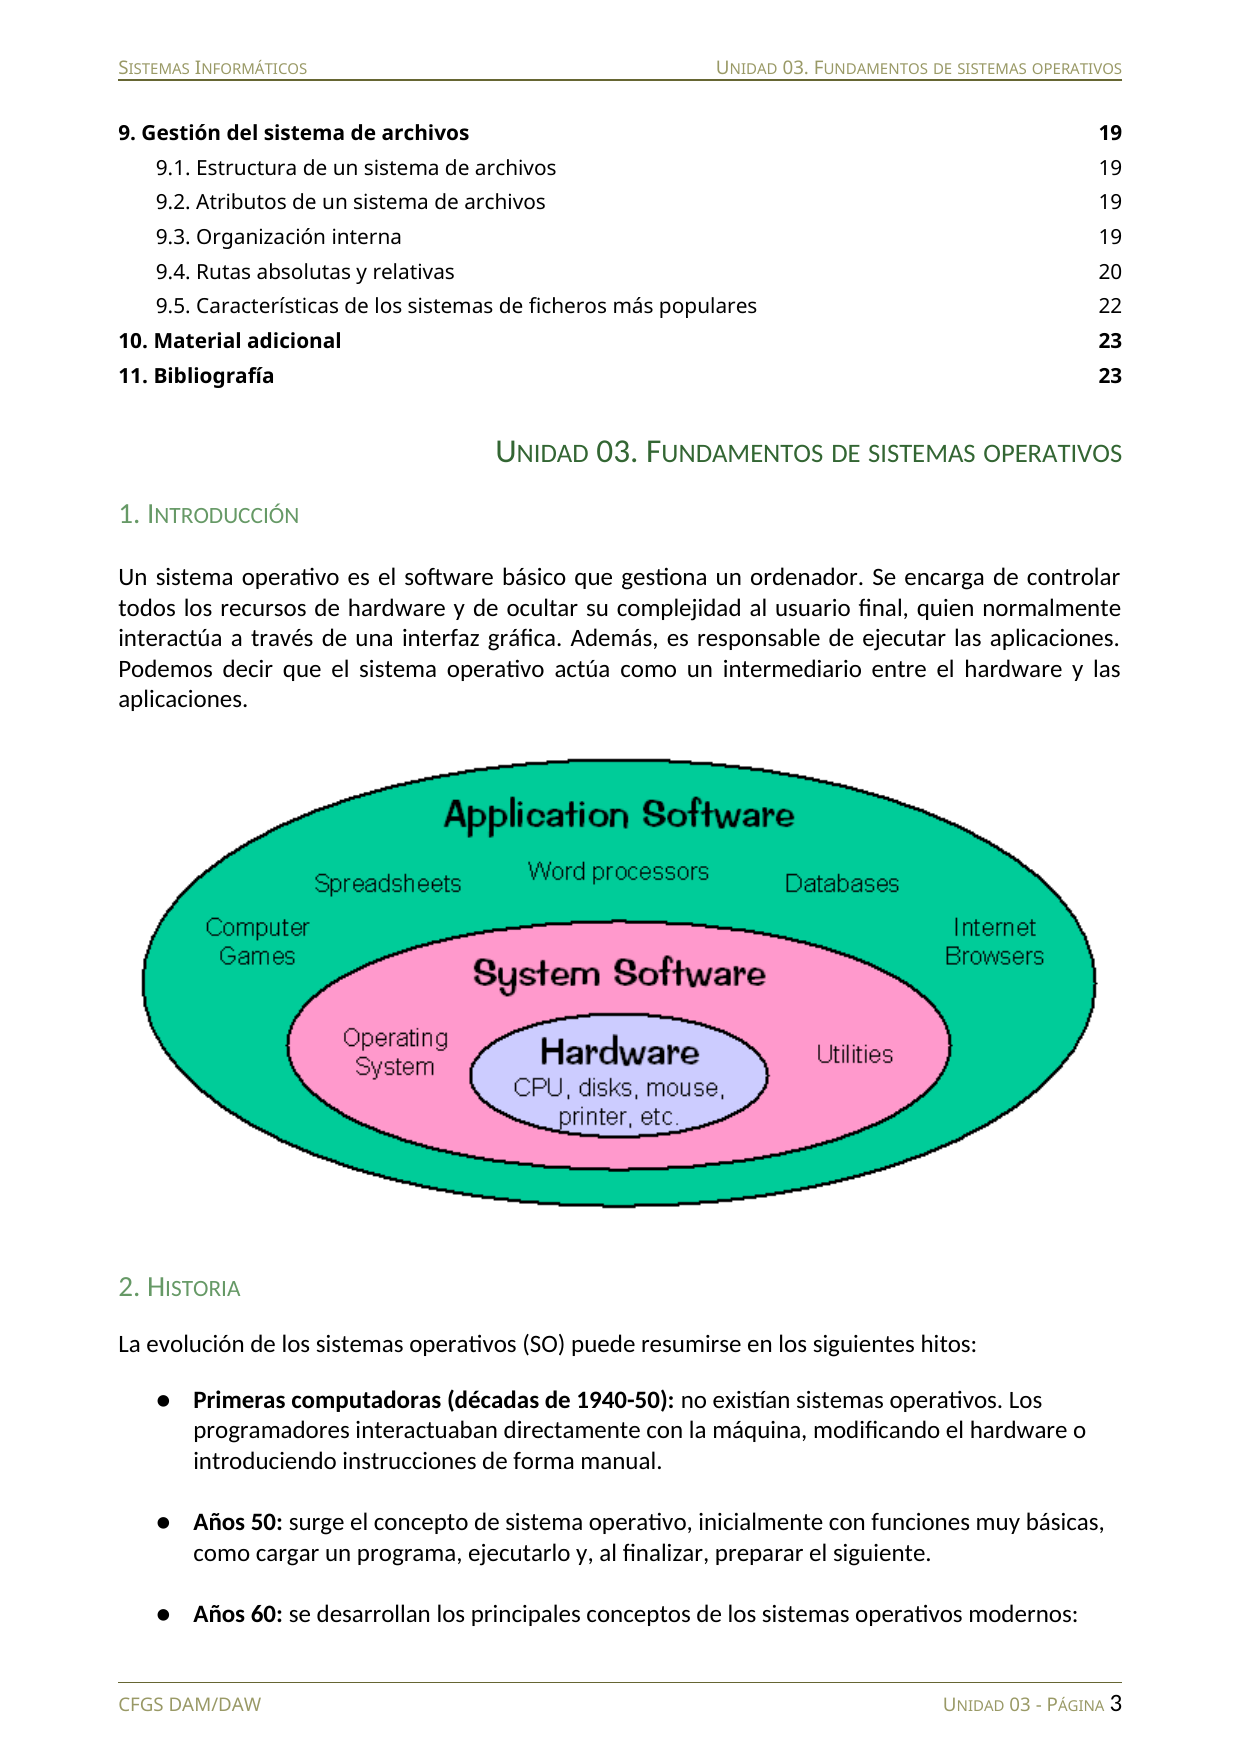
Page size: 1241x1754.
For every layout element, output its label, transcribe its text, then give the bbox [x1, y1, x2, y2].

text Unidad 03. Fundamentos de sistemas operativos [118, 430, 1122, 471]
text La evolución de los sistemas operativos (SO) puede resumirse en los siguientes hitos: [118, 1329, 1122, 1359]
list Primeras computadoras (décadas de 1940-50): no existían sistemas operativos. Los programadores interactuaban directamente con la máquina, modificando el hardware o introduciendo instrucciones de forma manual. [156, 1384, 1122, 1506]
subtitle 1. Introducción [118, 496, 1122, 531]
picture [118, 738, 1122, 1231]
list Años 50: surge el concepto de sistema operativo, inicialmente con funciones muy básicas, como cargar un programa, ejecutarlo y, al finalizar, preparar el siguiente. [156, 1506, 1122, 1598]
text 9.5. Características de los sistemas de ficheros más populares 22 [156, 291, 1122, 320]
text 10. Material adicional 23 [118, 326, 1122, 354]
text Un sistema operativo es el software básico que gestiona un ordenador. Se encarga de controlar todos los recursos de hardware y de ocultar su complejidad al usuario final, quien normalmente interactúa a través de una interfaz gráfica. Además, es responsable de ejecutar las aplicaciones. Podemos decir que el sistema operativo actúa como un intermediario entre el hardware y las aplicaciones. [118, 561, 1122, 714]
text 9.3. Organización interna 19 [156, 222, 1122, 251]
text 9.1. Estructura de un sistema de archivos 19 [156, 153, 1122, 181]
text 9. Gestión del sistema de archivos 19 [118, 118, 1122, 146]
text 9.4. Rutas absolutas y relativas 20 [156, 257, 1122, 285]
list Años 60: se desarrollan los principales conceptos de los sistemas operativos modernos: [156, 1598, 1122, 1628]
text 9.2. Atributos de un sistema de archivos 19 [156, 187, 1122, 216]
text 11. Bibliografía 23 [118, 361, 1122, 389]
subtitle 2. Historia [118, 1268, 1122, 1304]
